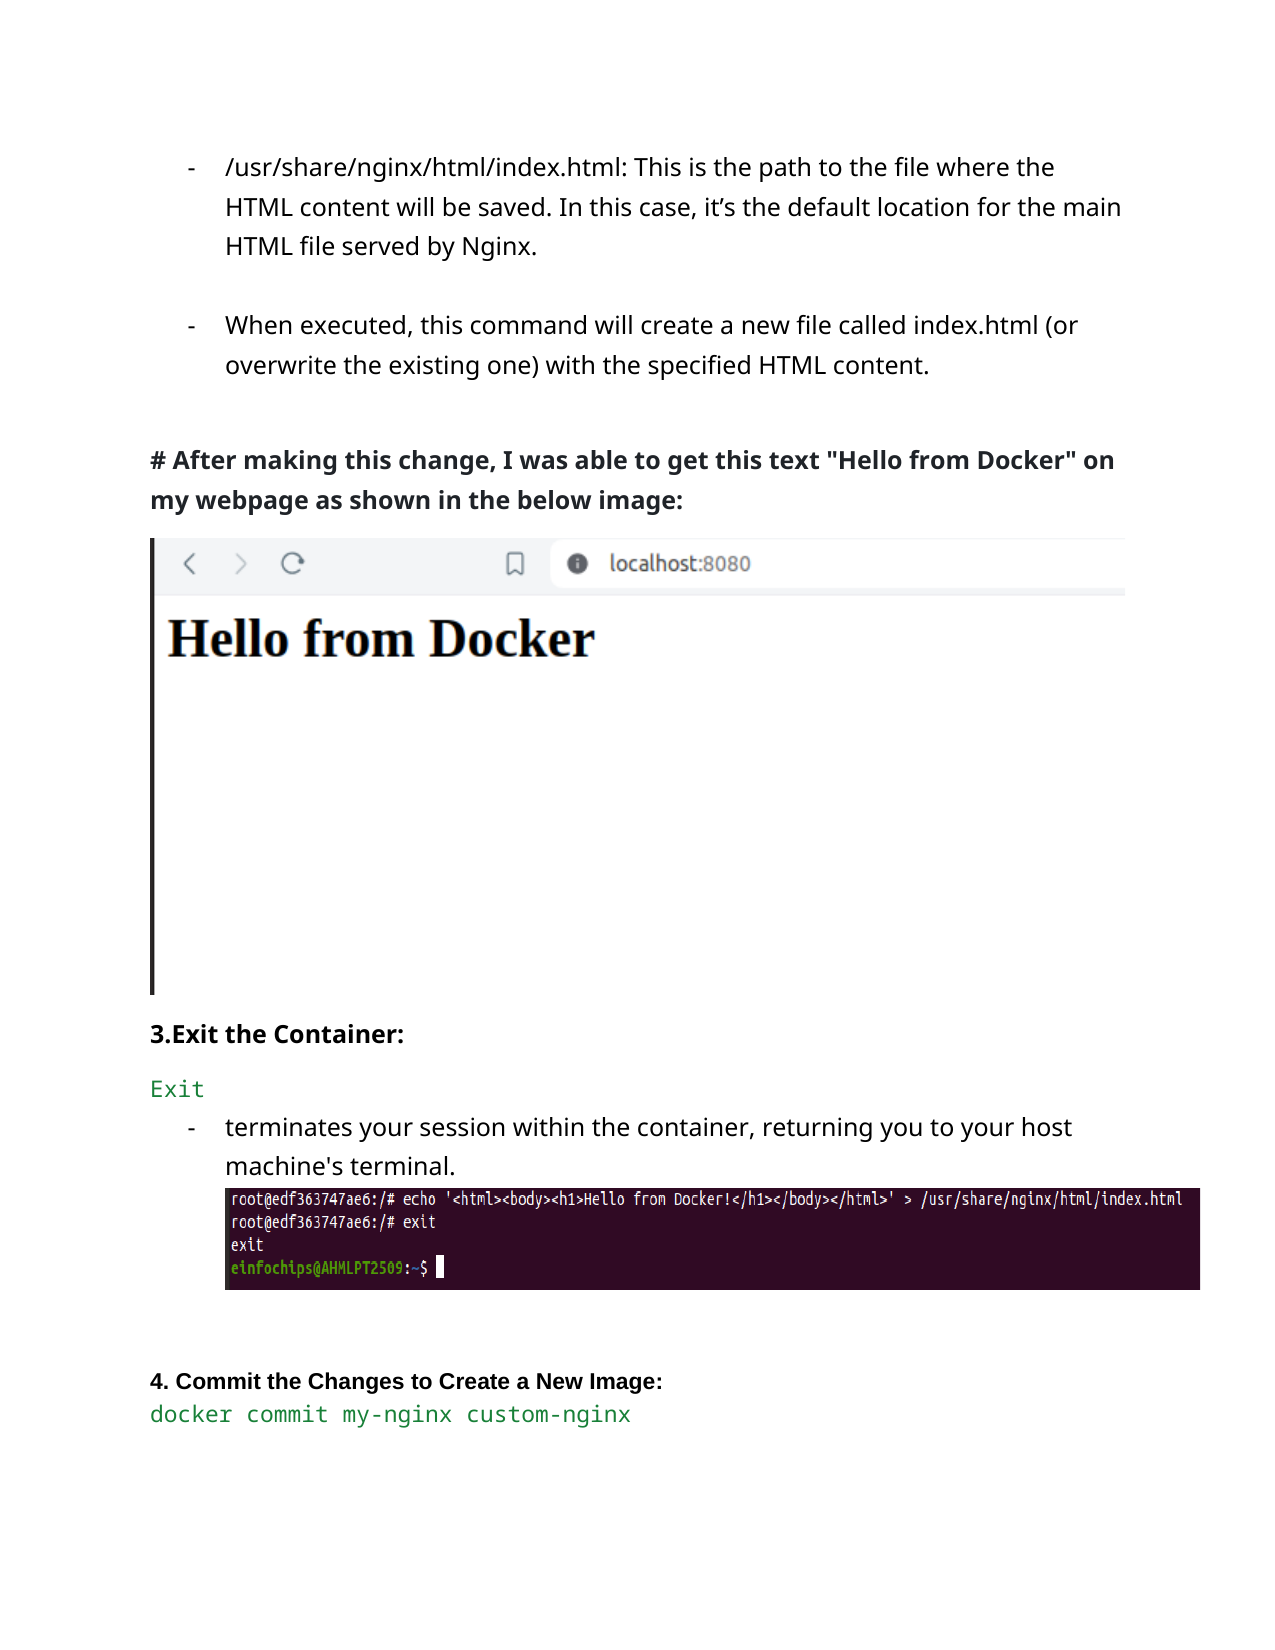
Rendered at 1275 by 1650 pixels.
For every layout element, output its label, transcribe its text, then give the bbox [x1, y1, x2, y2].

list terminates your session within the container, returning you to your host machine's terminal. [187, 1109, 1125, 1183]
text docker commit my-nginx custom-nginx [150, 1398, 1125, 1429]
text Exit [150, 1073, 1125, 1104]
list /usr/share/nginx/html/index.html: This is the path to the file where the HTML content will be saved. In this case, it’s the default location for the main HTML file served by Nginx. [187, 150, 1125, 263]
text 3.Exit the Container: [150, 1017, 1125, 1051]
text 4. Commit the Changes to Create a New Image: [150, 1368, 1125, 1394]
list When executed, this command will create a new file called index.html (or overwrite the existing one) with the specified HTML content. [187, 308, 1125, 381]
text # After making this change, I was able to get this text "Hello from Docker" on my webpage as shown in the below image: [150, 443, 1125, 517]
